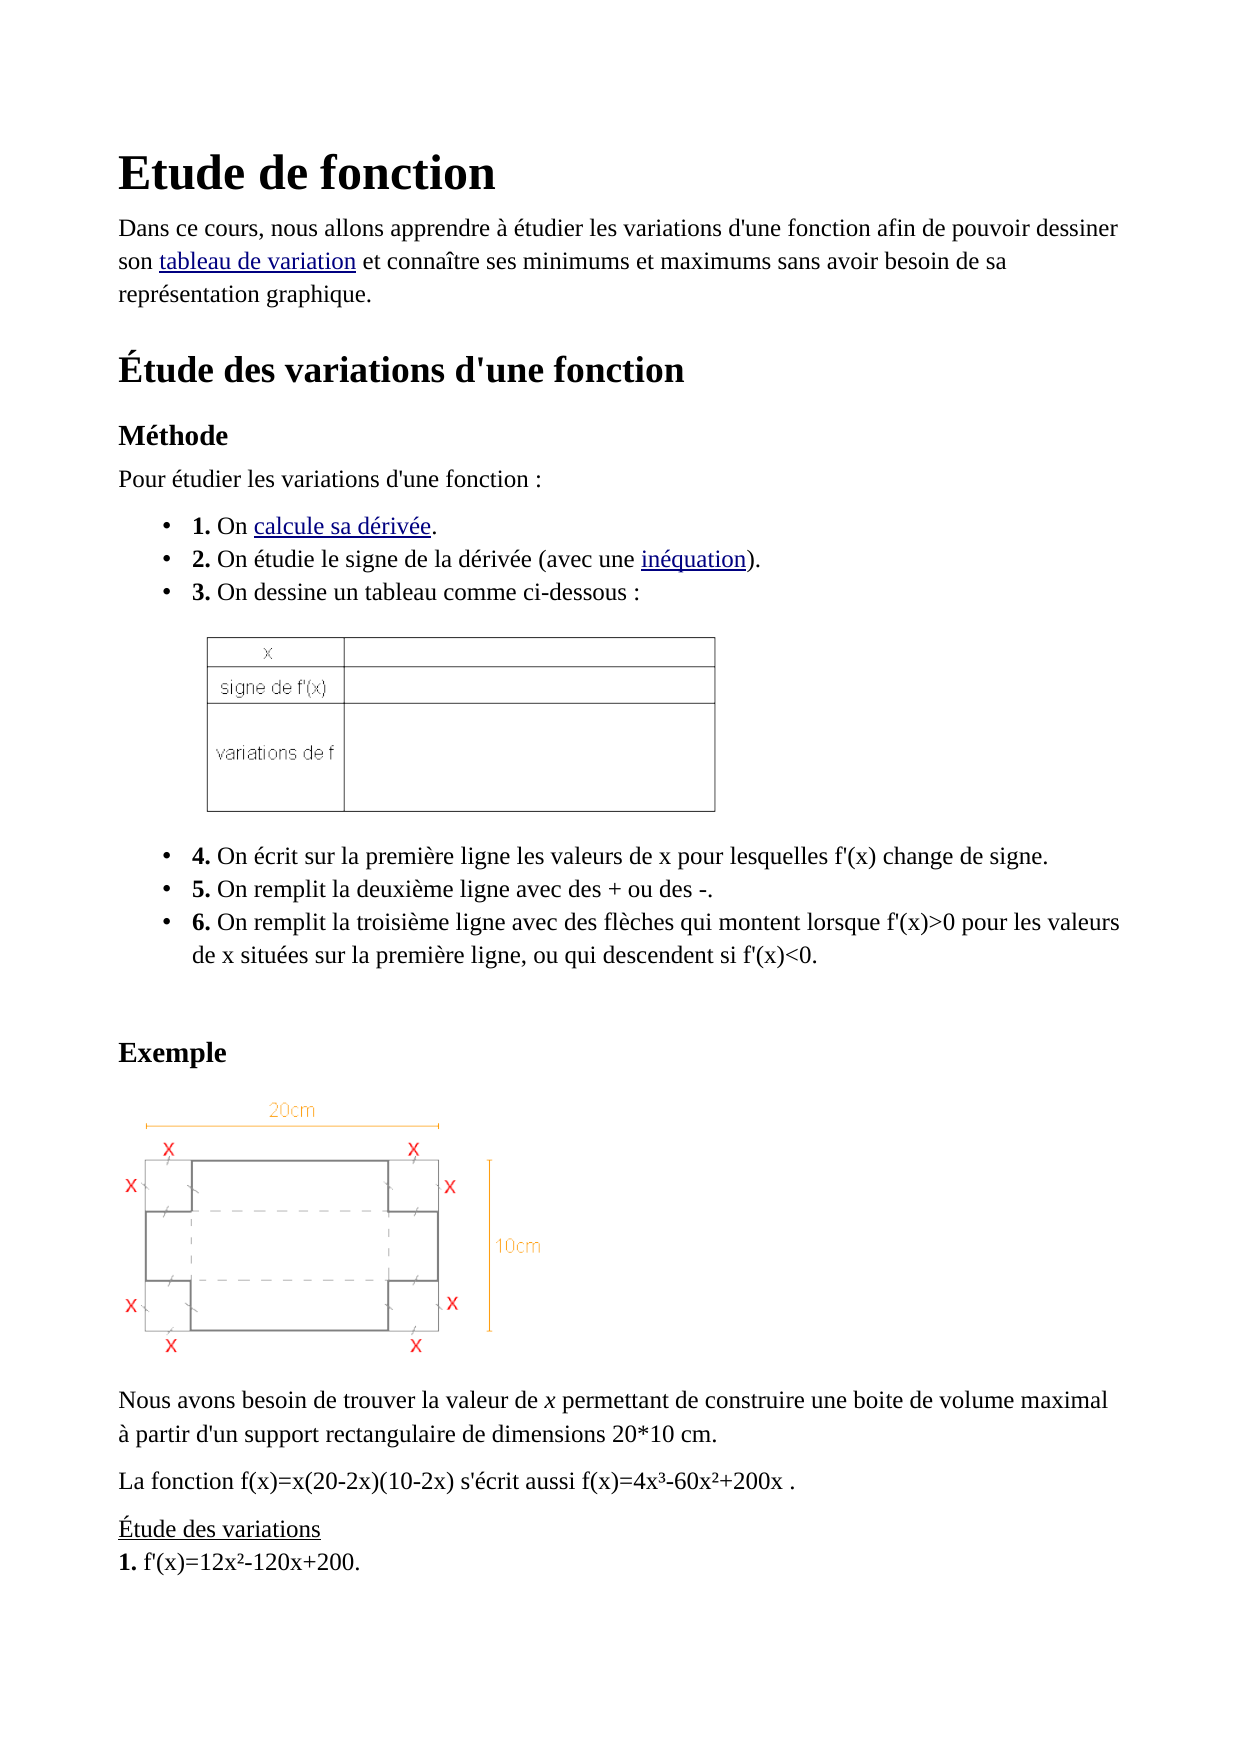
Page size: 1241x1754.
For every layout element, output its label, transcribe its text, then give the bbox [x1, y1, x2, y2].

text La fonction f(x)=x(20-2x)(10-2x) s'écrit aussi f(x)=4x³-60x²+200x . [118, 1466, 1122, 1495]
subtitle Étude des variations d'une fonction [118, 348, 1122, 391]
list 6. On remplit la troisième ligne avec des flèches qui montent lorsque f'(x)>0 pour les valeurs de x situées sur la première ligne, ou qui descendent si f'(x)<0. [162, 907, 1122, 969]
text Étude des variations 1. f'(x)=12x²-120x+200. [118, 1514, 1122, 1609]
picture [191, 625, 729, 823]
list 1. On calcule sa dérivée. [162, 511, 1122, 540]
text Pour étudier les variations d'une fonction : [118, 464, 1122, 493]
picture [118, 1088, 552, 1367]
subtitle Etude de fonction [118, 143, 1122, 201]
text Nous avons besoin de trouver la valeur de x permettant de construire une boite de volume maximal à partir d'un support rectangulaire de dimensions 20*10 cm. [118, 1386, 1122, 1447]
list 5. On remplit la deuxième ligne avec des + ou des -. [162, 874, 1122, 903]
subtitle Méthode [118, 418, 1122, 451]
list 3. On dessine un tableau comme ci-dessous : [162, 577, 1122, 606]
list 2. On étudie le signe de la dérivée (avec une inéquation). [162, 544, 1122, 573]
text Dans ce cours, nous allons apprendre à étudier les variations d'une fonction afin de pouvoir dessiner son tableau de variation et connaître ses minimums et maximums sans avoir besoin de sa représentation graphique. [118, 213, 1122, 308]
list 4. On écrit sur la première ligne les valeurs de x pour lesquelles f'(x) change de signe. [162, 841, 1122, 870]
text Exemple [118, 1035, 1122, 1069]
